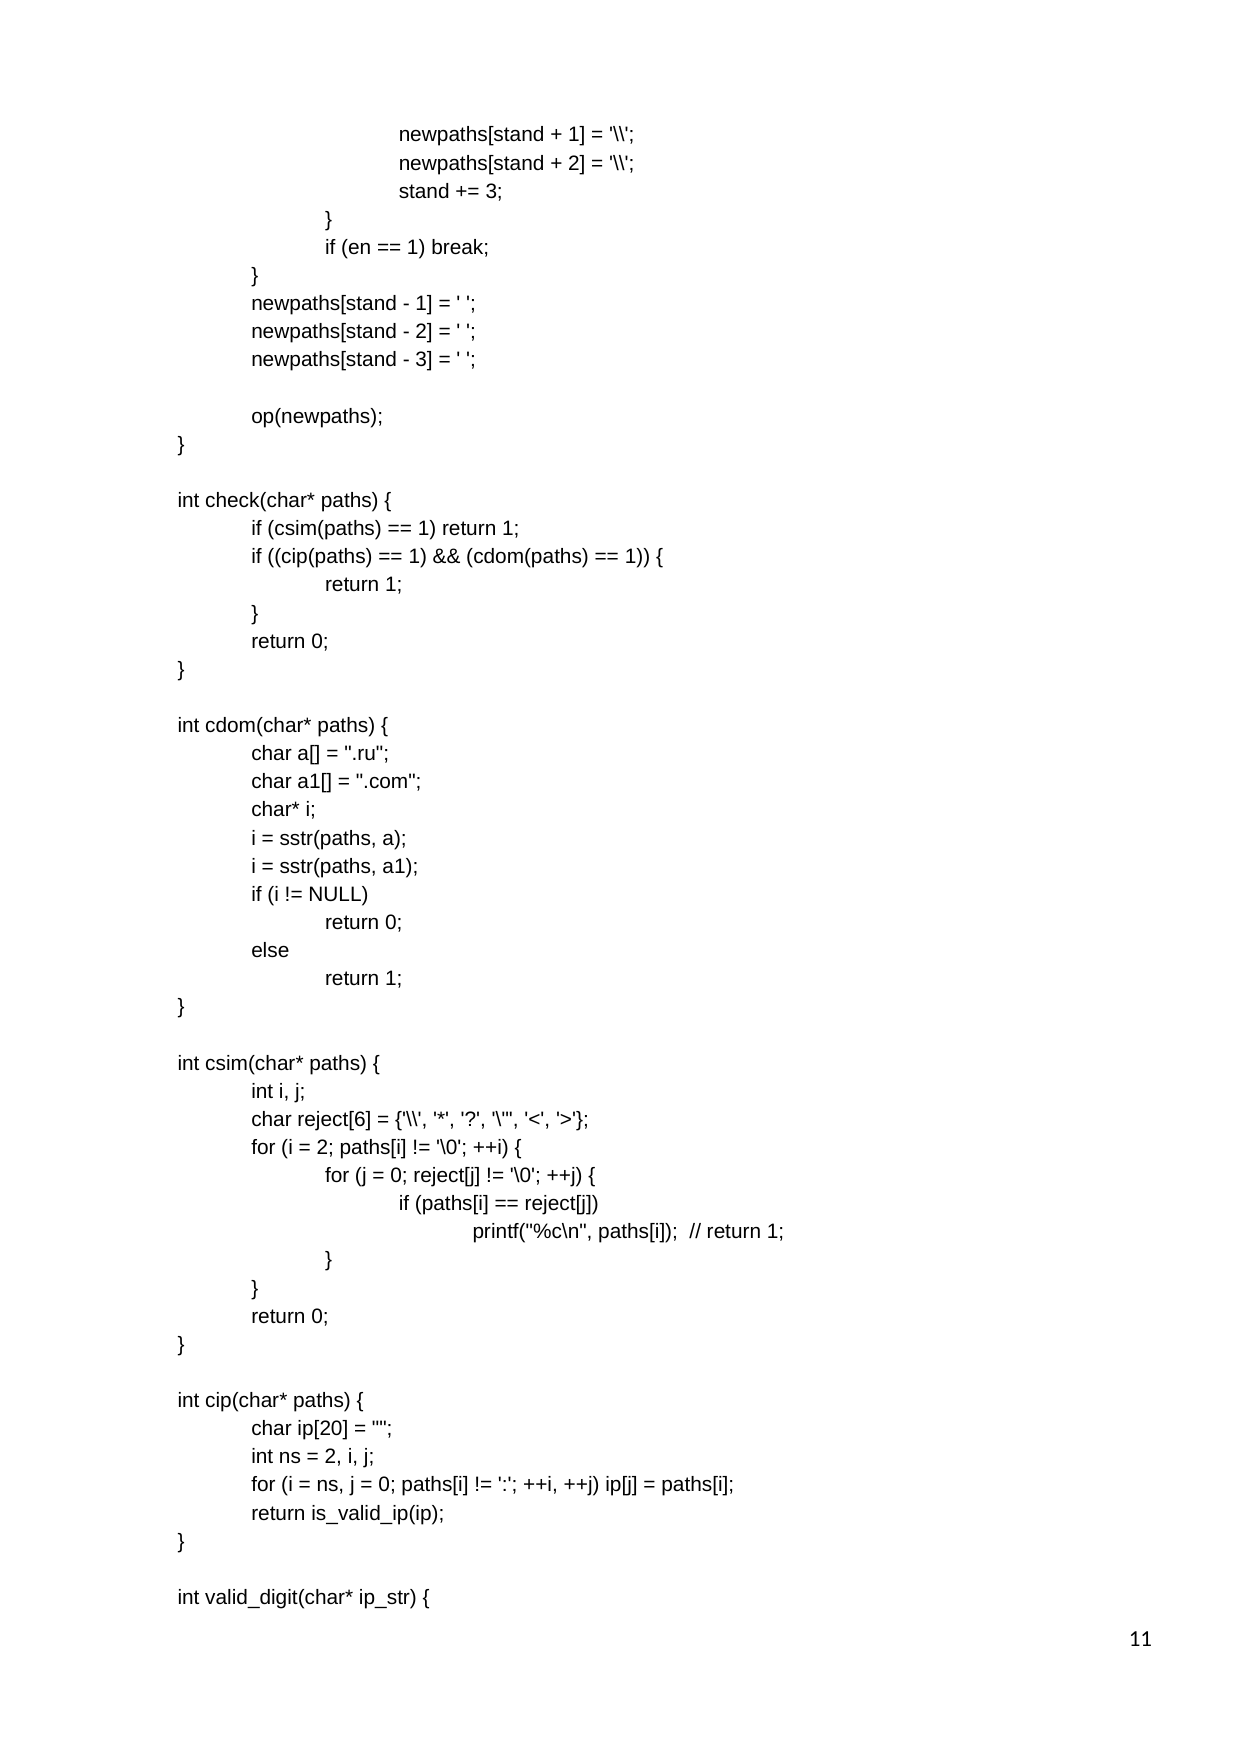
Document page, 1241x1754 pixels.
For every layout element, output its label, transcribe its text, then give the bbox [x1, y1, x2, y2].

text for (i = 2; paths[i] != '\0'; ++i) { [177, 1131, 1069, 1159]
text return 0; [177, 624, 1069, 652]
text return 0; [177, 1299, 1069, 1327]
text int i, j; [177, 1074, 1069, 1102]
text int ns = 2, i, j; [177, 1440, 1069, 1468]
text i = sstr(paths, a); [177, 821, 1069, 849]
text newpaths[stand - 1] = ' '; [177, 287, 1069, 315]
text char reject[6] = {'\\', '*', '?', '\"', '<', '>'}; [177, 1102, 1069, 1131]
text return is_valid_ip(ip); [177, 1496, 1069, 1524]
text op(newpaths); [177, 399, 1069, 427]
text } [177, 990, 1069, 1018]
text if ((cip(paths) == 1) && (cdom(paths) == 1)) { [177, 540, 1069, 568]
text return 1; [177, 568, 1069, 596]
text int valid_digit(char* ip_str) { [177, 1581, 1069, 1609]
text return 0; [177, 906, 1069, 934]
text if (csim(paths) == 1) return 1; [177, 512, 1069, 540]
text } [177, 652, 1069, 681]
text int csim(char* paths) { [177, 1046, 1069, 1074]
text for (i = ns, j = 0; paths[i] != ':'; ++i, ++j) ip[j] = paths[i]; [177, 1468, 1069, 1496]
text } [177, 427, 1069, 456]
text char a1[] = ".com"; [177, 765, 1069, 793]
text for (j = 0; reject[j] != '\0'; ++j) { [177, 1159, 1069, 1187]
text if (paths[i] == reject[j]) [177, 1187, 1069, 1215]
text } [177, 259, 1069, 287]
text if (en == 1) break; [177, 231, 1069, 259]
text stand += 3; [177, 174, 1069, 202]
text if (i != NULL) [177, 877, 1069, 906]
text newpaths[stand + 2] = '\\'; [177, 146, 1069, 174]
text char ip[20] = ""; [177, 1412, 1069, 1440]
text } [177, 202, 1069, 231]
text } [177, 1271, 1069, 1299]
text } [177, 1524, 1069, 1552]
text else [177, 934, 1069, 962]
text newpaths[stand - 3] = ' '; [177, 343, 1069, 371]
text newpaths[stand - 2] = ' '; [177, 315, 1069, 343]
text } [177, 596, 1069, 624]
text int cip(char* paths) { [177, 1384, 1069, 1412]
text return 1; [177, 962, 1069, 990]
text newpaths[stand + 1] = '\\'; [177, 118, 1069, 146]
text char* i; [177, 793, 1069, 821]
text int cdom(char* paths) { [177, 709, 1069, 737]
text char a[] = ".ru"; [177, 737, 1069, 765]
text } [177, 1327, 1069, 1356]
text printf("%c\n", paths[i]); // return 1; [177, 1215, 1069, 1243]
text int check(char* paths) { [177, 484, 1069, 512]
text i = sstr(paths, a1); [177, 849, 1069, 877]
text } [177, 1243, 1069, 1271]
